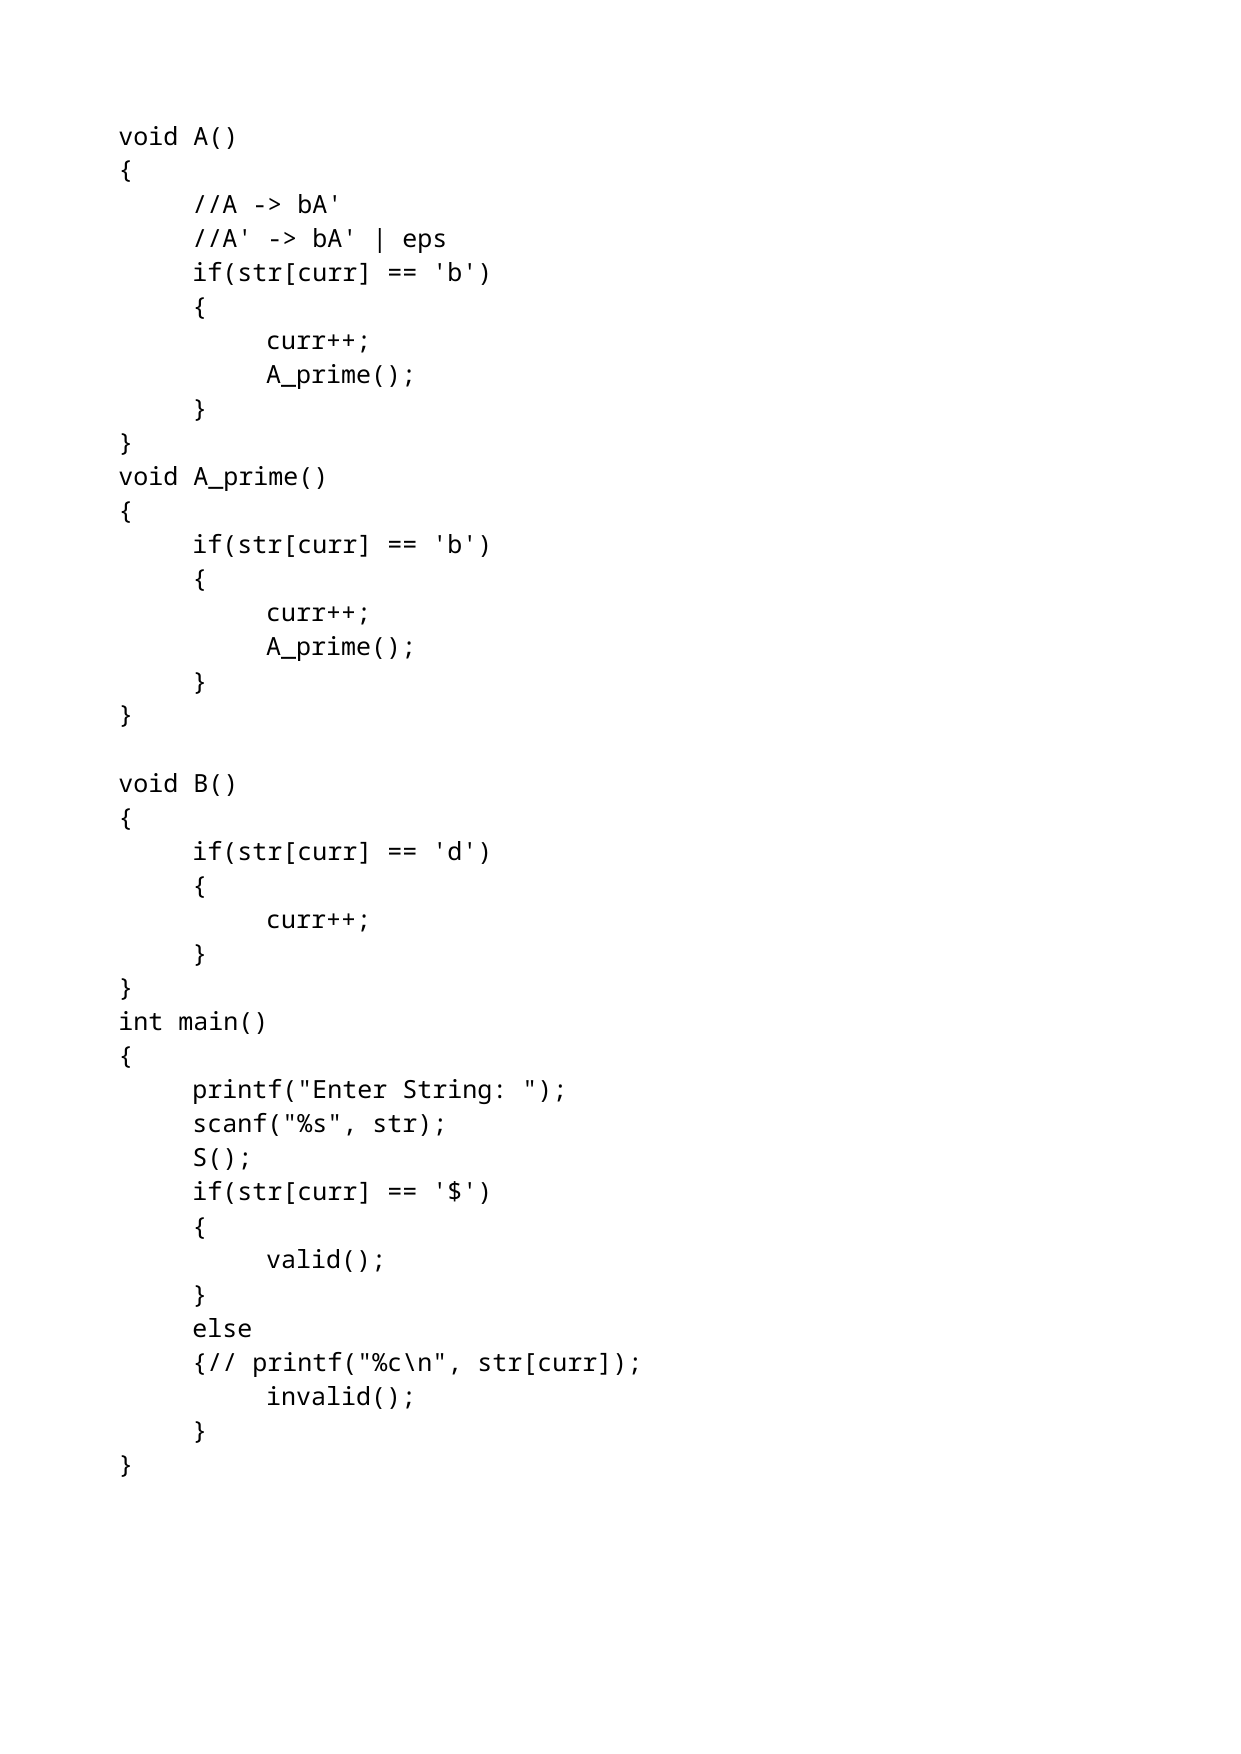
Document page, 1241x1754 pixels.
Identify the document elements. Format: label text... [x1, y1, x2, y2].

text S(); [118, 1140, 1122, 1174]
text printf("Enter String: "); [118, 1072, 1122, 1106]
text curr++; [118, 902, 1122, 936]
text } [118, 425, 1122, 459]
text A_prime(); [118, 629, 1122, 663]
text { [118, 1038, 1122, 1072]
text } [118, 697, 1122, 731]
text void A_prime() [118, 459, 1122, 493]
text scanf("%s", str); [118, 1106, 1122, 1140]
text invalid(); [118, 1378, 1122, 1412]
text { [118, 1208, 1122, 1242]
text } [118, 1276, 1122, 1310]
text if(str[curr] == 'b') [118, 254, 1122, 288]
text valid(); [118, 1242, 1122, 1276]
text } [118, 970, 1122, 1004]
text if(str[curr] == 'b') [118, 527, 1122, 561]
text } [118, 1447, 1122, 1481]
text { [118, 799, 1122, 833]
text } [118, 663, 1122, 697]
text { [118, 561, 1122, 595]
text { [118, 152, 1122, 186]
text {// printf("%c\n", str[curr]); [118, 1344, 1122, 1378]
text //A' -> bA' | eps [118, 220, 1122, 254]
text int main() [118, 1004, 1122, 1038]
text else [118, 1310, 1122, 1344]
text if(str[curr] == '$') [118, 1174, 1122, 1208]
text //A -> bA' [118, 186, 1122, 220]
text } [118, 1412, 1122, 1447]
text { [118, 867, 1122, 902]
text curr++; [118, 322, 1122, 357]
text } [118, 391, 1122, 425]
text if(str[curr] == 'd') [118, 833, 1122, 867]
text A_prime(); [118, 357, 1122, 391]
text curr++; [118, 595, 1122, 629]
text { [118, 493, 1122, 527]
text void A() [118, 118, 1122, 152]
text { [118, 288, 1122, 322]
text } [118, 936, 1122, 970]
text void B() [118, 765, 1122, 799]
